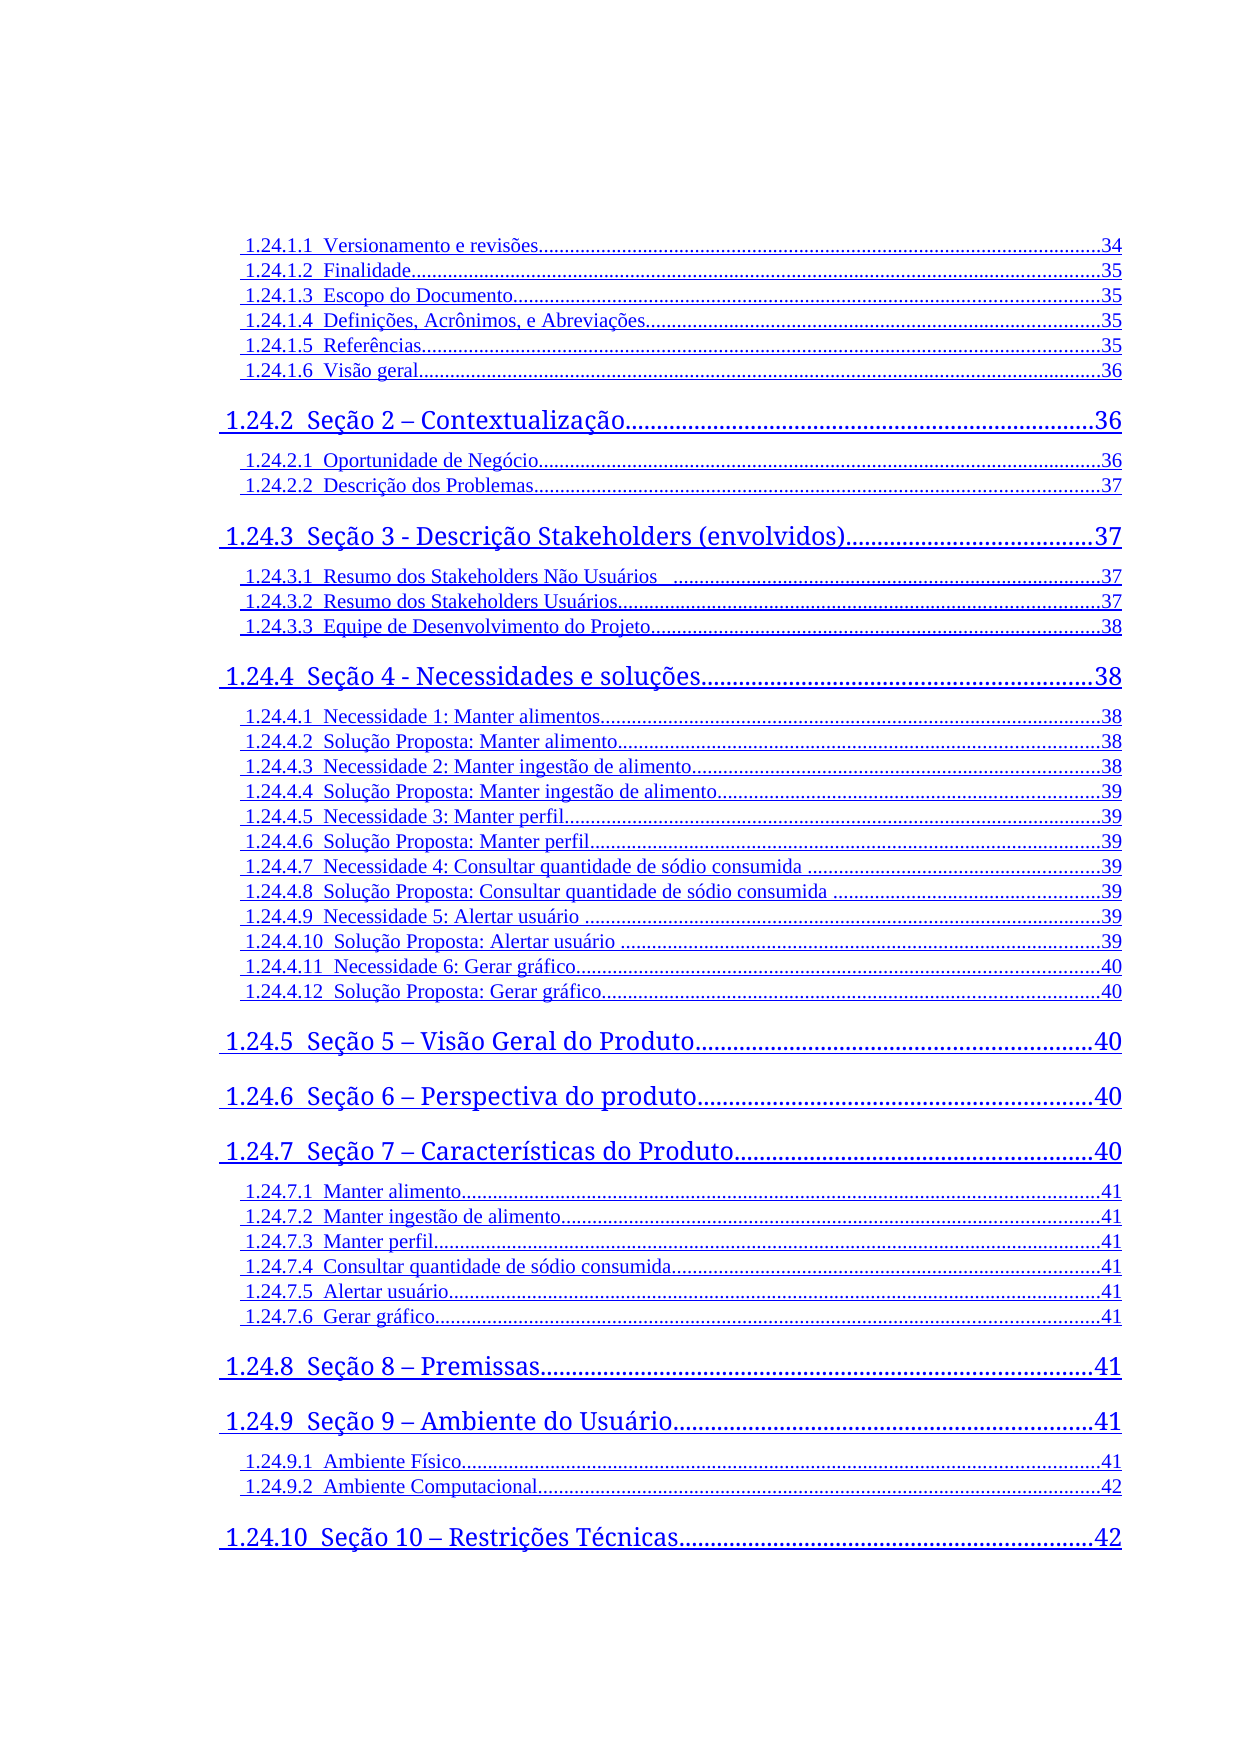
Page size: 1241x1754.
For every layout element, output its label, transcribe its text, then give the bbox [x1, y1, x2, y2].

text 1.24.6 Seção 6 – Perspectiva do produto 40 [219, 1079, 1122, 1108]
text [219, 1054, 1122, 1058]
text 1.24.4.9 Necessidade 5: Alertar usuário 39 [240, 903, 1122, 925]
text 1.24.2.2 Descrição dos Problemas 37 [240, 472, 1122, 494]
text 1.24.5 Seção 5 – Visão Geral do Produto 40 [219, 1024, 1122, 1053]
text 1.24.7.6 Gerar gráfico 41 [240, 1303, 1122, 1325]
text 1.24.9.1 Ambiente Físico 41 [240, 1448, 1122, 1470]
text 1.24.4.5 Necessidade 3: Manter perfil 39 [240, 803, 1122, 825]
text 1.24.3.3 Equipe de Desenvolvimento do Projeto 38 [240, 613, 1122, 634]
text [219, 689, 1122, 693]
text 1.24.4.1 Necessidade 1: Manter alimentos 38 [240, 703, 1122, 725]
text 1.24.7.4 Consultar quantidade de sódio consumida 41 [240, 1253, 1122, 1275]
text 1.24.3.1 Resumo dos Stakeholders Não Usuários 37 [240, 563, 1122, 584]
text 1.24.2.1 Oportunidade de Negócio 36 [240, 447, 1122, 469]
text 1.24.4.10 Solução Proposta: Alertar usuário 39 [240, 928, 1122, 950]
text 1.24.4.2 Solução Proposta: Manter alimento 38 [240, 728, 1122, 750]
text 1.24.7.3 Manter perfil 41 [240, 1228, 1122, 1250]
text 1.24.9.2 Ambiente Computacional 42 [240, 1473, 1122, 1495]
text 1.24.4.12 Solução Proposta: Gerar gráfico 40 [240, 978, 1122, 1000]
text 1.24.4.6 Solução Proposta: Manter perfil 39 [240, 828, 1122, 850]
text 1.24.10 Seção 10 – Restrições Técnicas 42 [219, 1519, 1122, 1548]
text 1.24.4.4 Solução Proposta: Manter ingestão de alimento 39 [240, 778, 1122, 800]
text 1.24.1.4 Definições, Acrônimos, e Abreviações 35 [240, 307, 1122, 329]
text 1.24.7.2 Manter ingestão de alimento 41 [240, 1203, 1122, 1225]
text 1.24.1.2 Finalidade 35 [240, 257, 1122, 279]
text 1.24.1.3 Escopo do Documento 35 [240, 282, 1122, 304]
text 1.24.4 Seção 4 - Necessidades e soluções 38 [219, 658, 1122, 687]
text [219, 1434, 1122, 1438]
text [219, 1109, 1122, 1113]
text [219, 1164, 1122, 1168]
text 1.24.4.8 Solução Proposta: Consultar quantidade de sódio consumida 39 [240, 878, 1122, 900]
text 1.24.1.1 Versionamento e revisões. 34 [240, 232, 1122, 254]
text 1.24.7 Seção 7 – Características do Produto 40 [219, 1134, 1122, 1162]
text 1.24.8 Seção 8 – Premissas 41 [219, 1349, 1122, 1378]
text 1.24.4.7 Necessidade 4: Consultar quantidade de sódio consumida 39 [240, 853, 1122, 875]
text 1.24.3.2 Resumo dos Stakeholders Usuários 37 [240, 588, 1122, 609]
text 1.24.1.5 Referências 35 [240, 332, 1122, 354]
text 1.24.1.6 Visão geral 36 [240, 357, 1122, 379]
text 1.24.4.3 Necessidade 2: Manter ingestão de alimento 38 [240, 753, 1122, 775]
text 1.24.7.5 Alertar usuário 41 [240, 1278, 1122, 1300]
text 1.24.4.11 Necessidade 6: Gerar gráfico 40 [240, 953, 1122, 975]
text 1.24.2 Seção 2 – Contextualização 36 [219, 403, 1122, 432]
text 1.24.3 Seção 3 - Descrição Stakeholders (envolvidos) 37 [219, 518, 1122, 547]
text 1.24.9 Seção 9 – Ambiente do Usuário 41 [219, 1404, 1122, 1433]
text 1.24.7.1 Manter alimento 41 [240, 1178, 1122, 1200]
